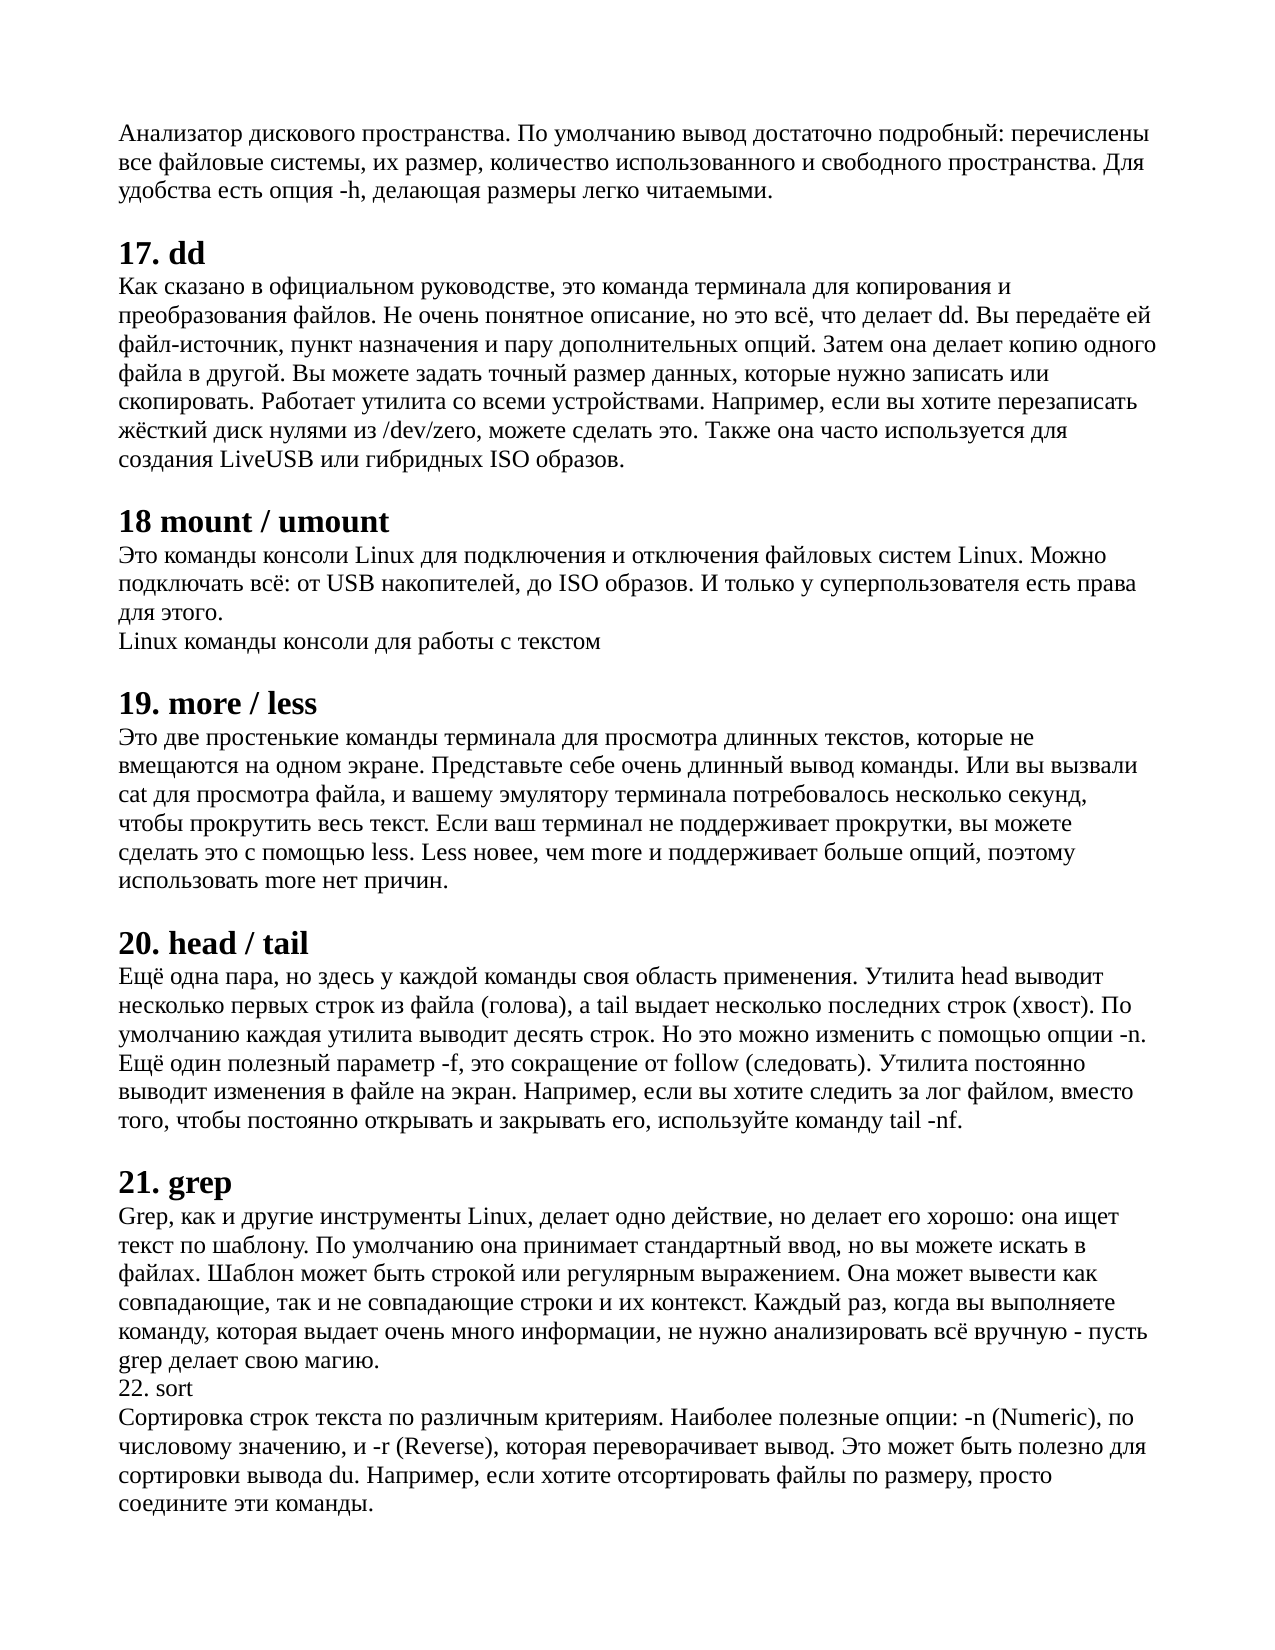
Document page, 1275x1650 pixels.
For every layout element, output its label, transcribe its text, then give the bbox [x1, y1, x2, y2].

text 21. grep [118, 1163, 1157, 1201]
text Ещё одна пара, но здесь у каждой команды своя область применения. Утилита head выводит несколько первых строк из файла (голова), а tail выдает несколько последних строк (хвост). По умолчанию каждая утилита выводит десять строк. Но это можно изменить с помощью опции -n. Ещё один полезный параметр -f, это сокращение от follow (следовать). Утилита постоянно выводит изменения в файле на экран. Например, если вы хотите следить за лог файлом, вместо того, чтобы постоянно открывать и закрывать его, используйте команду tail -nf. [118, 961, 1157, 1134]
text 22. sort [118, 1373, 1157, 1402]
text Это команды консоли Linux для подключения и отключения файловых систем Linux. Можно подключать всё: от USB накопителей, до ISO образов. И только у суперпользователя есть права для этого. [118, 540, 1157, 626]
text Grep, как и другие инструменты Linux, делает одно действие, но делает его хорошо: она ищет текст по шаблону. По умолчанию она принимает стандартный ввод, но вы можете искать в файлах. Шаблон может быть строкой или регулярным выражением. Она может вывести как совпадающие, так и не совпадающие строки и их контекст. Каждый раз, когда вы выполняете команду, которая выдает очень много информации, не нужно анализировать всё вручную - пусть grep делает свою магию. [118, 1201, 1157, 1373]
text Сортировка строк текста по различным критериям. Наиболее полезные опции: -n (Numeric), по числовому значению, и -r (Reverse), которая переворачивает вывод. Это может быть полезно для сортировки вывода du. Например, если хотите отсортировать файлы по размеру, просто соедините эти команды. [118, 1402, 1157, 1517]
text 19. more / less [118, 683, 1157, 722]
text Linux команды консоли для работы с текстом [118, 626, 1157, 655]
text 18 mount / umount [118, 501, 1157, 540]
text 17. dd [118, 233, 1157, 271]
text Как сказано в официальном руководстве, это команда терминала для копирования и преобразования файлов. Не очень понятное описание, но это всё, что делает dd. Вы передаёте ей файл-источник, пункт назначения и пару дополнительных опций. Затем она делает копию одного файла в другой. Вы можете задать точный размер данных, которые нужно записать или скопировать. Работает утилита со всеми устройствами. Например, если вы хотите перезаписать жёсткий диск нулями из /dev/zero, можете сделать это. Также она часто используется для создания LiveUSB или гибридных ISO образов. [118, 271, 1157, 473]
text Это две простенькие команды терминала для просмотра длинных текстов, которые не вмещаются на одном экране. Представьте себе очень длинный вывод команды. Или вы вызвали cat для просмотра файла, и вашему эмулятору терминала потребовалось несколько секунд, чтобы прокрутить весь текст. Если ваш терминал не поддерживает прокрутки, вы можете сделать это с помощью less. Less новее, чем more и поддерживает больше опций, поэтому использовать more нет причин. [118, 722, 1157, 894]
text 20. head / tail [118, 923, 1157, 961]
text Анализатор дискового пространства. По умолчанию вывод достаточно подробный: перечислены все файловые системы, их размер, количество использованного и свободного пространства. Для удобства есть опция -h, делающая размеры легко читаемыми. [118, 118, 1157, 204]
